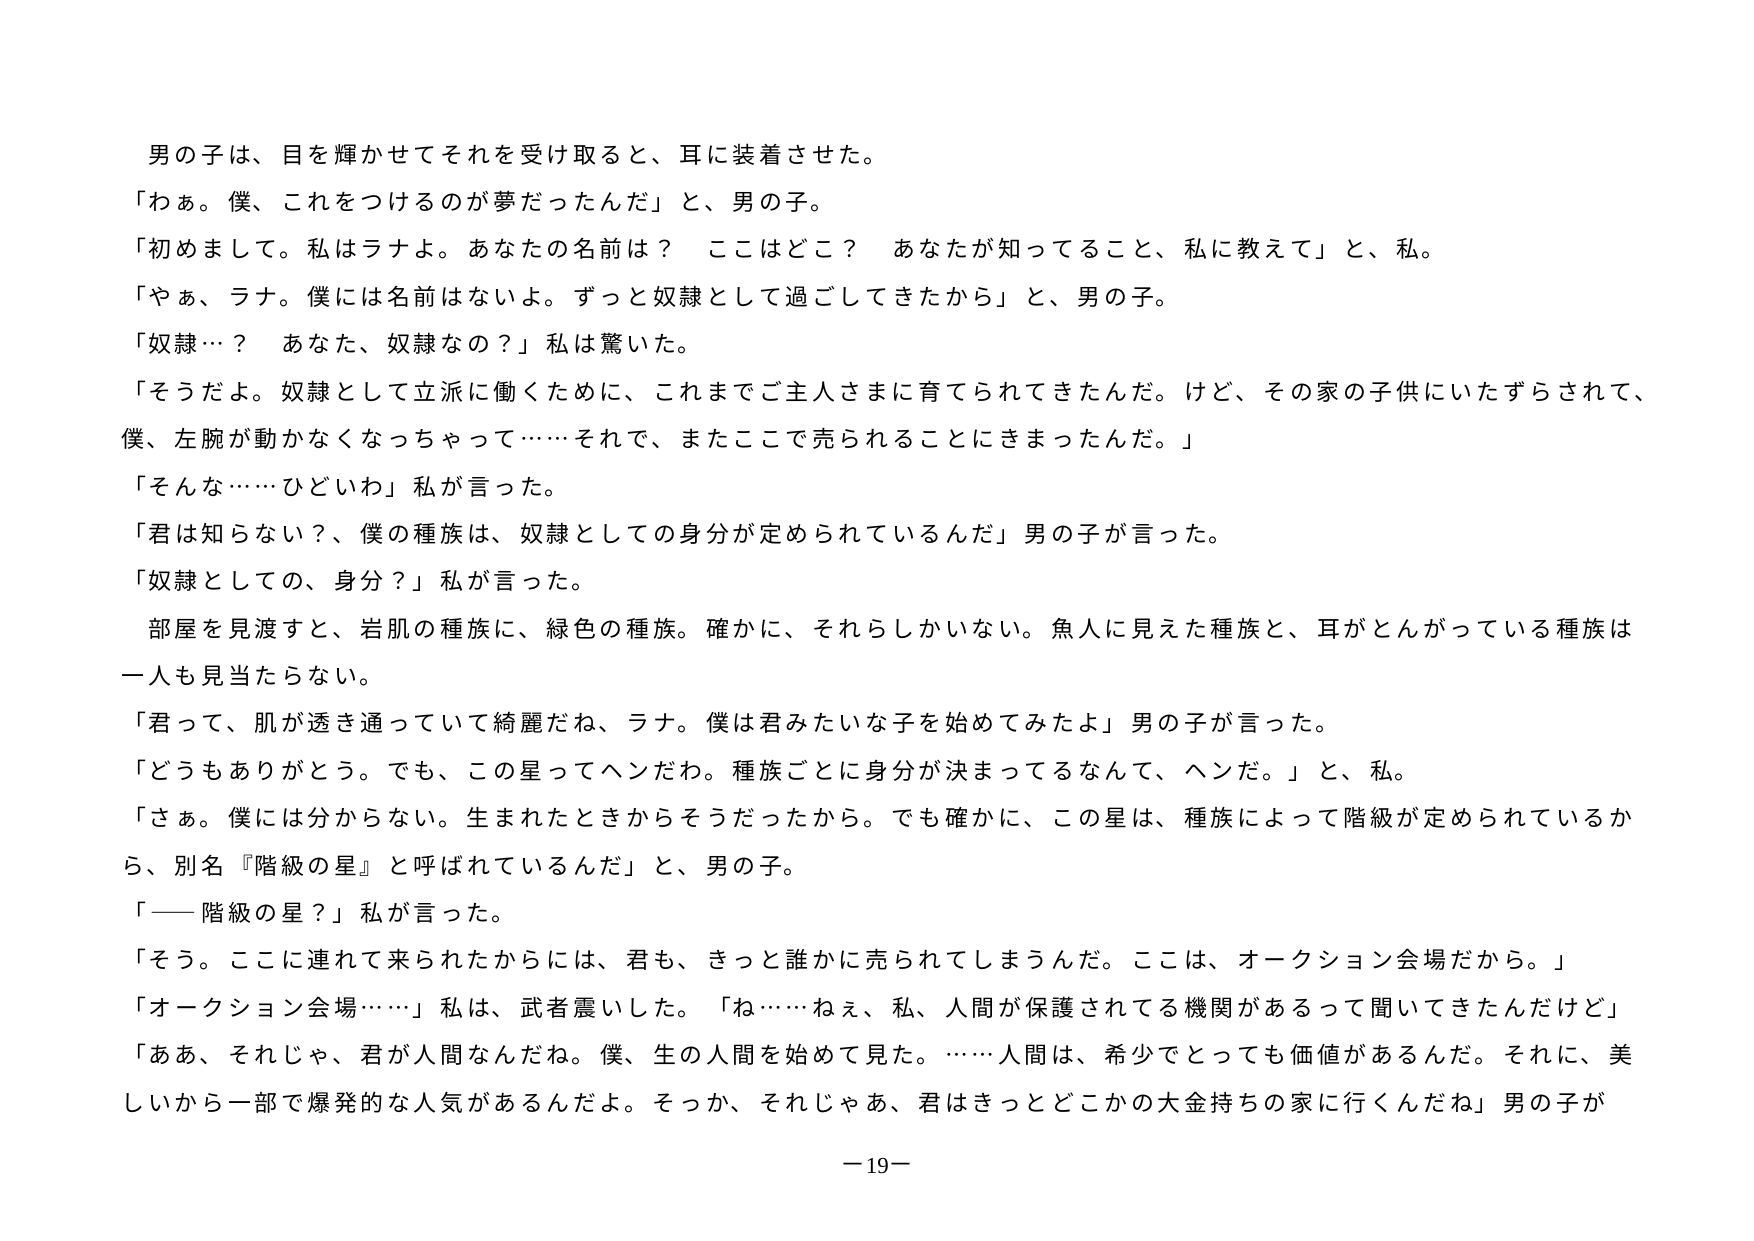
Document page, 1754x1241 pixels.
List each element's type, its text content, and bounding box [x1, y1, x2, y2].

text 「やぁ、ラナ。僕には名前はないよ。ずっと奴隷として過ごしてきたから」と、男の子。 [120, 261, 1634, 309]
text 「初めまして。私はラナよ。あなたの名前は？ ここはどこ？ あなたが知ってること、私に教えて」と、私。 [120, 214, 1634, 261]
text 「ああ、それじゃ、君が人間なんだね。僕、生の人間を始めて見た。……人間は、希少でとっても価値があるんだ。それに、美しいから一部で爆発的な人気があるんだよ。そっか、それじゃあ、君はきっとどこかの大金持ちの家に行くんだね」男の子が [120, 1019, 1634, 1114]
text 「奴隷…？ あなた、奴隷なの？」私は驚いた。 [120, 309, 1634, 356]
text 「どうもありがとう。でも、この星ってヘンだわ。種族ごとに身分が決まってるなんて、ヘンだ。」と、私。 [120, 735, 1634, 783]
text 「さぁ。僕には分からない。生まれたときからそうだったから。でも確かに、この星は、種族によって階級が定められているから、別名『階級の星』と呼ばれているんだ」と、男の子。 [120, 783, 1634, 877]
text 「そうだよ。奴隷として立派に働くために、これまでご主人さまに育てられてきたんだ。けど、その家の子供にいたずらされて、僕、左腕が動かなくなっちゃって……それで、またここで売られることにきまったんだ。」 [120, 356, 1634, 451]
text 「君は知らない？、僕の種族は、奴隷としての身分が定められているんだ」男の子が言った。 [120, 498, 1634, 546]
text 男の子は、目を輝かせてそれを受け取ると、耳に装着させた。 [120, 119, 1634, 166]
text 「奴隷としての、身分？」私が言った。 [120, 546, 1634, 593]
text 「そう。ここに連れて来られたからには、君も、きっと誰かに売られてしまうんだ。ここは、オークション会場だから。」 [120, 925, 1634, 972]
text 「君って、肌が透き通っていて綺麗だね、ラナ。僕は君みたいな子を始めてみたよ」男の子が言った。 [120, 688, 1634, 735]
text 部屋を見渡すと、岩肌の種族に、緑色の種族。確かに、それらしかいない。魚人に見えた種族と、耳がとんがっている種族は一人も見当たらない。 [120, 593, 1634, 688]
text 「そんな……ひどいわ」私が言った。 [120, 451, 1634, 498]
text 「わぁ。僕、これをつけるのが夢だったんだ」と、男の子。 [120, 166, 1634, 214]
text 「オークション会場……」私は、武者震いした。「ね……ねぇ、私、人間が保護されてる機関があるって聞いてきたんだけど」 [120, 972, 1634, 1019]
text 「――階級の星？」私が言った。 [120, 877, 1634, 925]
